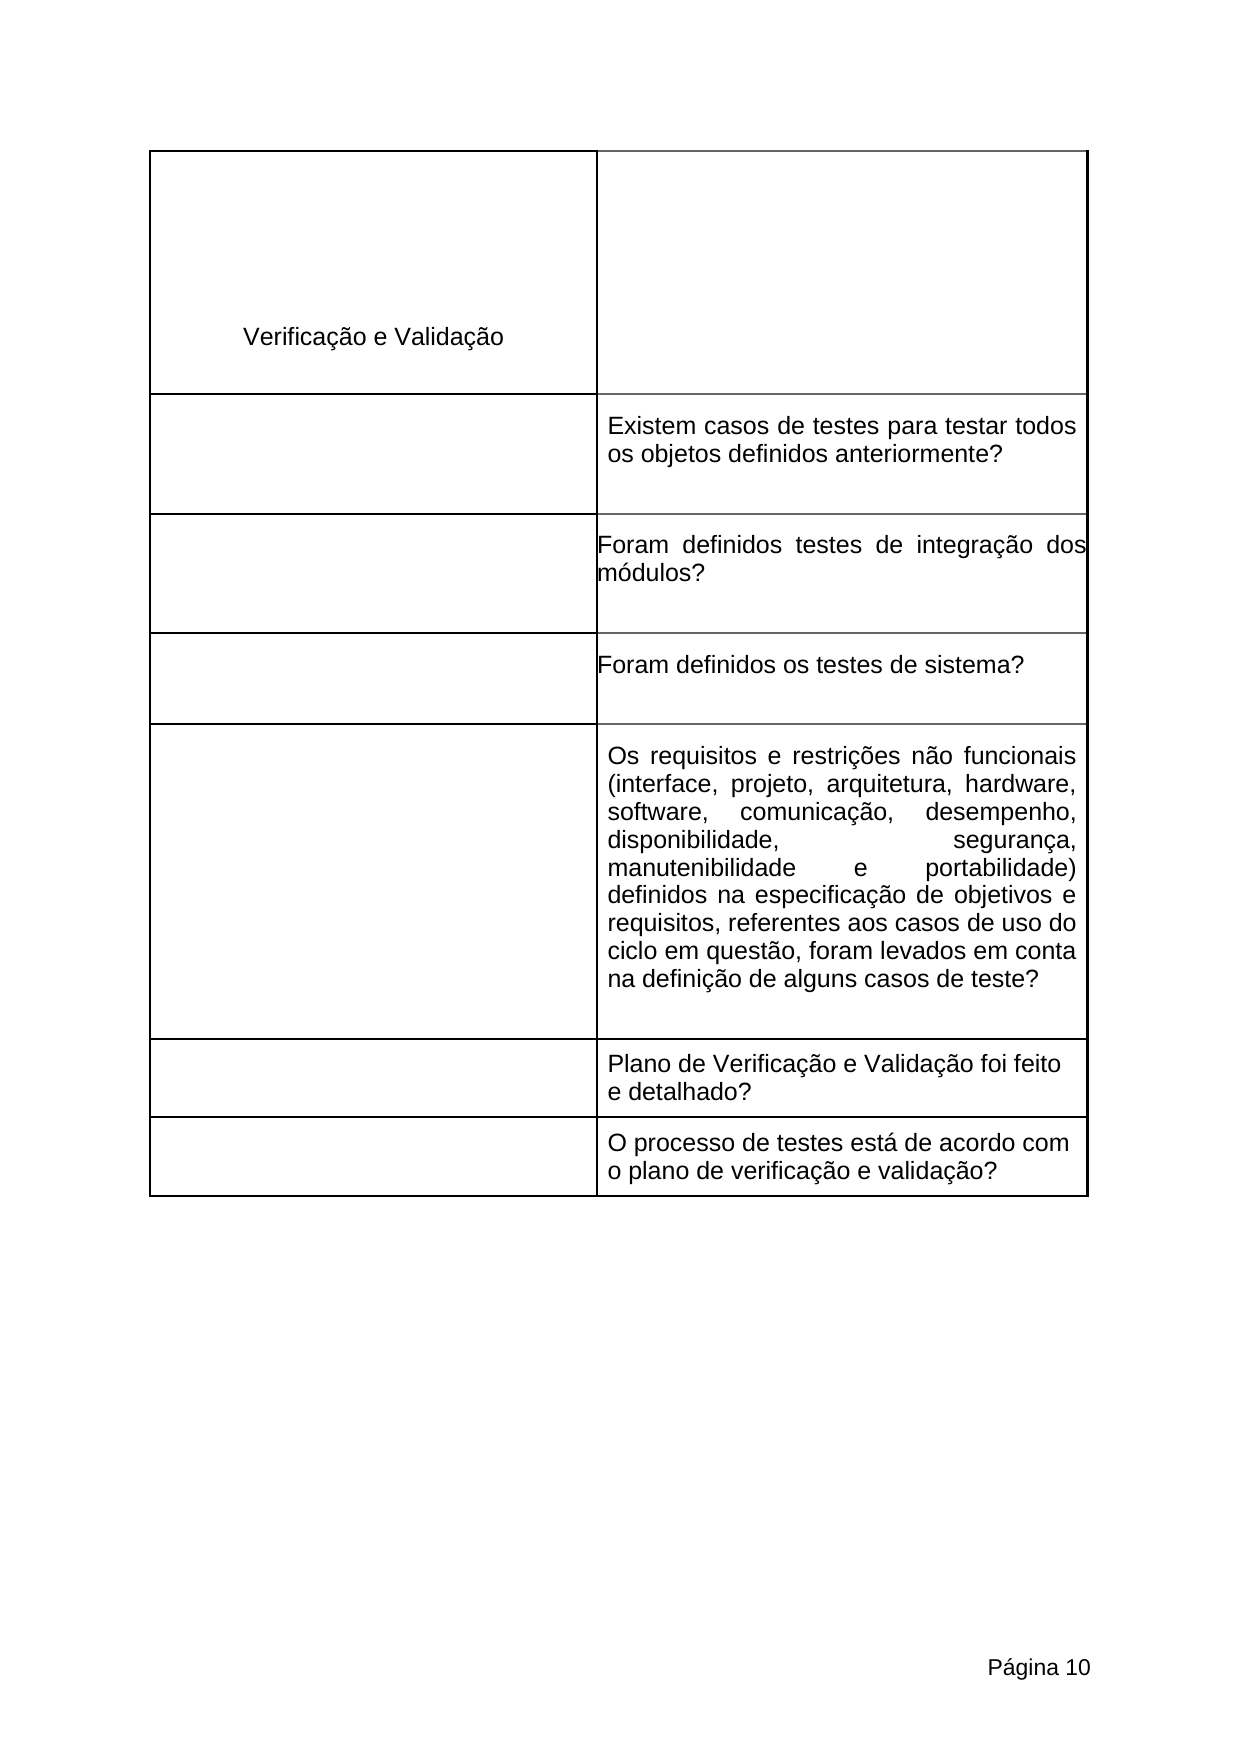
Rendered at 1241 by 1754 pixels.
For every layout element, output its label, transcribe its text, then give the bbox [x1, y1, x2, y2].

table_cell [151, 515, 596, 632]
table_cell Foram definidos testes de integração dos módulos? [598, 515, 1086, 632]
table_cell [598, 152, 1086, 393]
table_cell [151, 634, 596, 723]
table_cell [151, 1040, 596, 1116]
table_cell Plano de Verificação e Validação foi feito e detalhado? [598, 1040, 1086, 1116]
table_cell [151, 725, 596, 1037]
table_cell Os requisitos e restrições não funcionais (interface, projeto, arquitetura, hardware, software, comunicação, desempenho, disponibilidade, segurança, manutenibilidade e portabilidade) definidos na especificação de objetivos e requisitos, referentes aos casos de uso do ciclo em questão, foram levados em conta na definição de alguns casos de teste? [598, 725, 1086, 1037]
table_cell Existem casos de testes para testar todos os objetos definidos anteriormente? [598, 395, 1086, 512]
table_cell O processo de testes está de acordo com o plano de verificação e validação? [598, 1118, 1086, 1195]
table_cell Foram definidos os testes de sistema? [598, 634, 1086, 723]
table_cell Verificação e Validação [151, 152, 596, 393]
table_cell [151, 395, 596, 512]
table_cell [151, 1118, 596, 1195]
